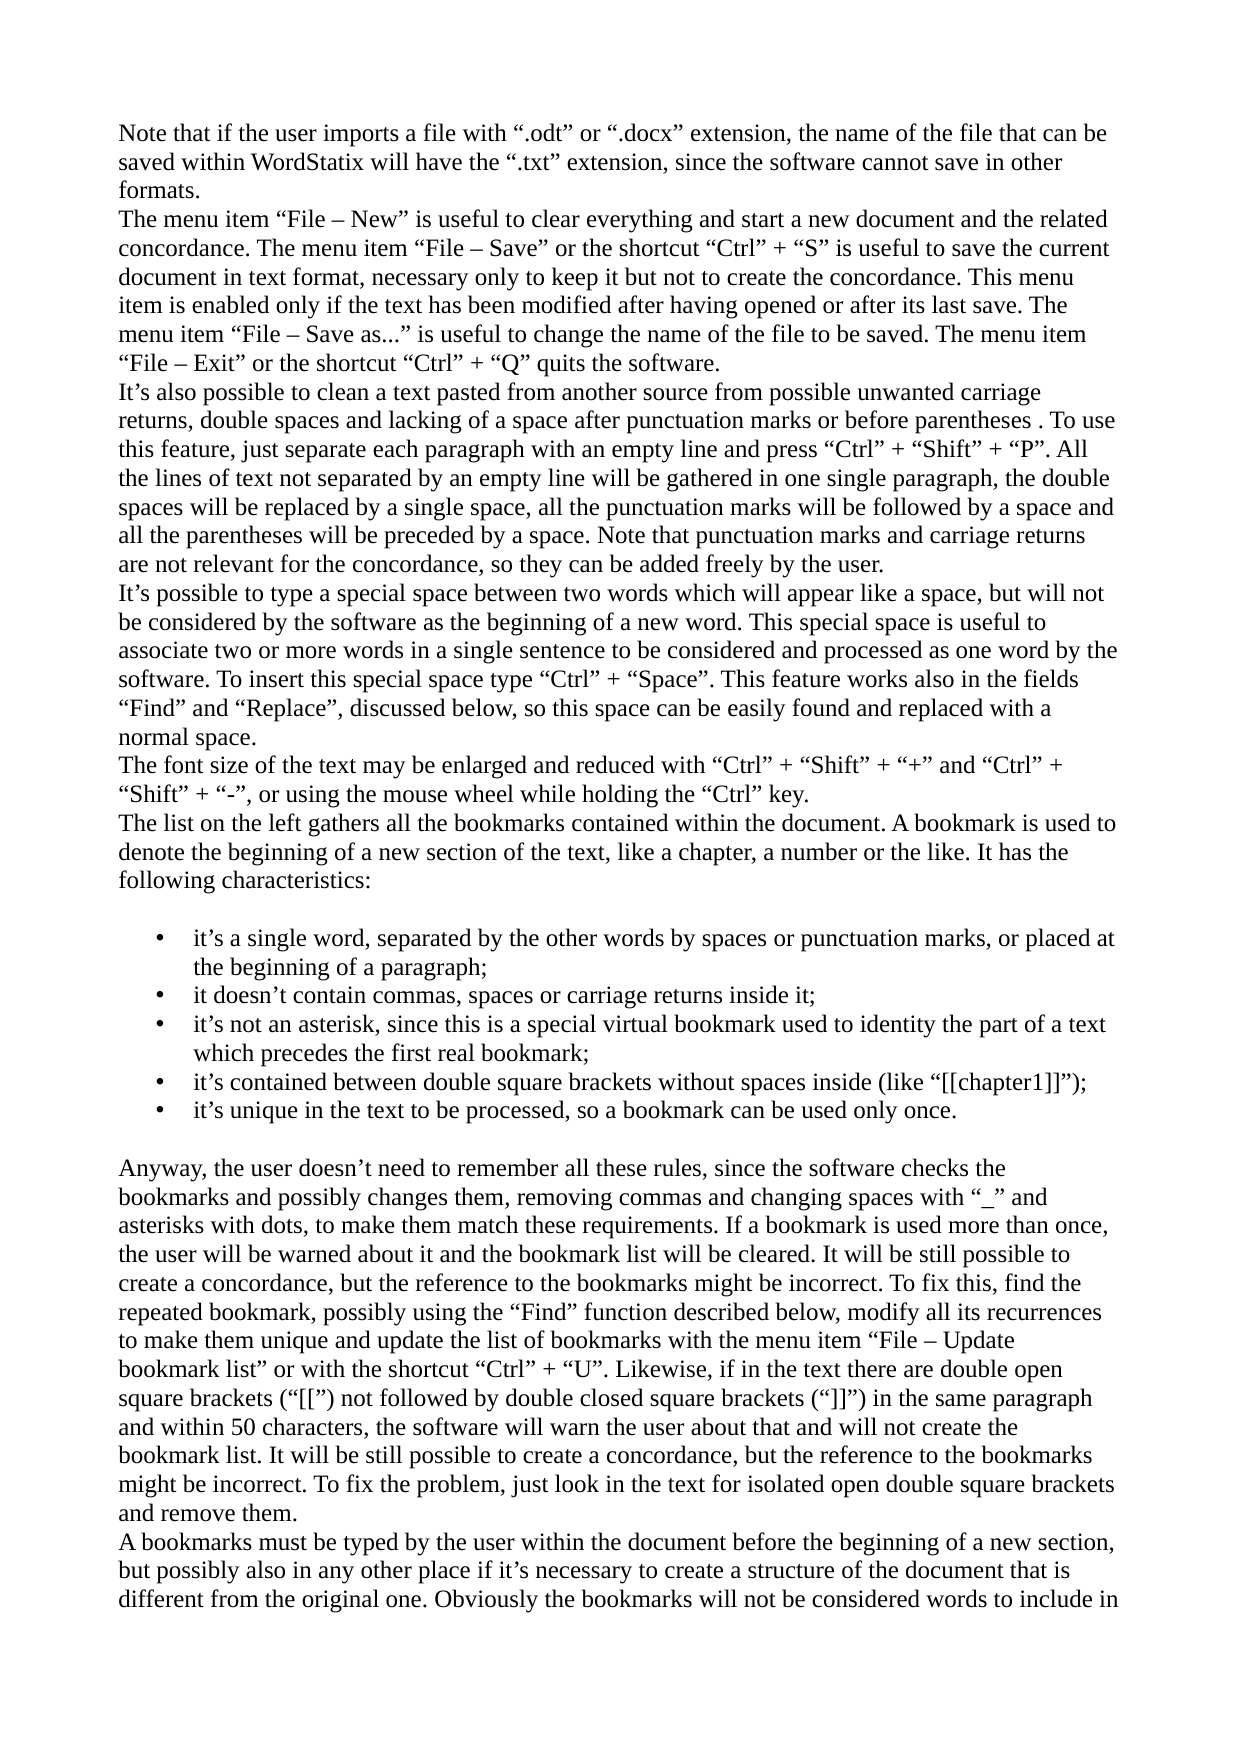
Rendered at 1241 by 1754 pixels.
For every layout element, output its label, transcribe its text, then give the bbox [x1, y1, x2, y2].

text The list on the left gathers all the bookmarks contained within the document. A bookmark is used to denote the beginning of a new section of the text, like a chapter, a number or the like. It has the following characteristics: [118, 808, 1122, 894]
list it’s not an asterisk, since this is a special virtual bookmark used to identity the part of a text which precedes the first real bookmark; [156, 1009, 1122, 1067]
text A bookmarks must be typed by the user within the document before the beginning of a new section, but possibly also in any other place if it’s necessary to create a structure of the document that is different from the original one. Obviously the bookmarks will not be considered words to include in [118, 1527, 1122, 1613]
text Note that if the user imports a file with “.odt” or “.docx” extension, the name of the file that can be saved within WordStatix will have the “.txt” extension, since the software cannot save in other formats. [118, 118, 1122, 204]
list it’s a single word, separated by the other words by spaces or punctuation marks, or placed at the beginning of a paragraph; [156, 923, 1122, 981]
list it’s unique in the text to be processed, so a bookmark can be used only once. [156, 1096, 1122, 1124]
text It’s possible to type a special space between two words which will appear like a space, but will not be considered by the software as the beginning of a new word. This special space is useful to associate two or more words in a single sentence to be considered and processed as one word by the software. To insert this special space type “Ctrl” + “Space”. This feature works also in the fields “Find” and “Replace”, discussed below, so this space can be easily found and replaced with a normal space. [118, 578, 1122, 751]
text The menu item “File – New” is useful to clear everything and start a new document and the related concordance. The menu item “File – Save” or the shortcut “Ctrl” + “S” is useful to save the current document in text format, necessary only to keep it but not to create the concordance. This menu item is enabled only if the text has been modified after having opened or after its last save. The menu item “File – Save as...” is useful to change the name of the file to be saved. The menu item “File – Exit” or the shortcut “Ctrl” + “Q” quits the software. [118, 204, 1122, 377]
list it’s contained between double square brackets without spaces inside (like “[[chapter1]]”); [156, 1067, 1122, 1096]
text It’s also possible to clean a text pasted from another source from possible unwanted carriage returns, double spaces and lacking of a space after punctuation marks or before parentheses . To use this feature, just separate each paragraph with an empty line and press “Ctrl” + “Shift” + “P”. All the lines of text not separated by an empty line will be gathered in one single paragraph, the double spaces will be replaced by a single space, all the punctuation marks will be followed by a space and all the parentheses will be preceded by a space. Note that punctuation marks and carriage returns are not relevant for the concordance, so they can be added freely by the user. [118, 377, 1122, 578]
text The font size of the text may be enlarged and reduced with “Ctrl” + “Shift” + “+” and “Ctrl” + “Shift” + “-”, or using the mouse wheel while holding the “Ctrl” key. [118, 751, 1122, 808]
list it doesn’t contain commas, spaces or carriage returns inside it; [156, 981, 1122, 1009]
text Anyway, the user doesn’t need to remember all these rules, since the software checks the bookmarks and possibly changes them, removing commas and changing spaces with “_” and asterisks with dots, to make them match these requirements. If a bookmark is used more than once, the user will be warned about it and the bookmark list will be cleared. It will be still possible to create a concordance, but the reference to the bookmarks might be incorrect. To fix this, find the repeated bookmark, possibly using the “Find” function described below, modify all its recurrences to make them unique and update the list of bookmarks with the menu item “File – Update bookmark list” or with the shortcut “Ctrl” + “U”. Likewise, if in the text there are double open square brackets (“[[”) not followed by double closed square brackets (“]]”) in the same paragraph and within 50 characters, the software will warn the user about that and will not create the bookmark list. It will be still possible to create a concordance, but the reference to the bookmarks might be incorrect. To fix the problem, just look in the text for isolated open double square brackets and remove them. [118, 1153, 1122, 1527]
